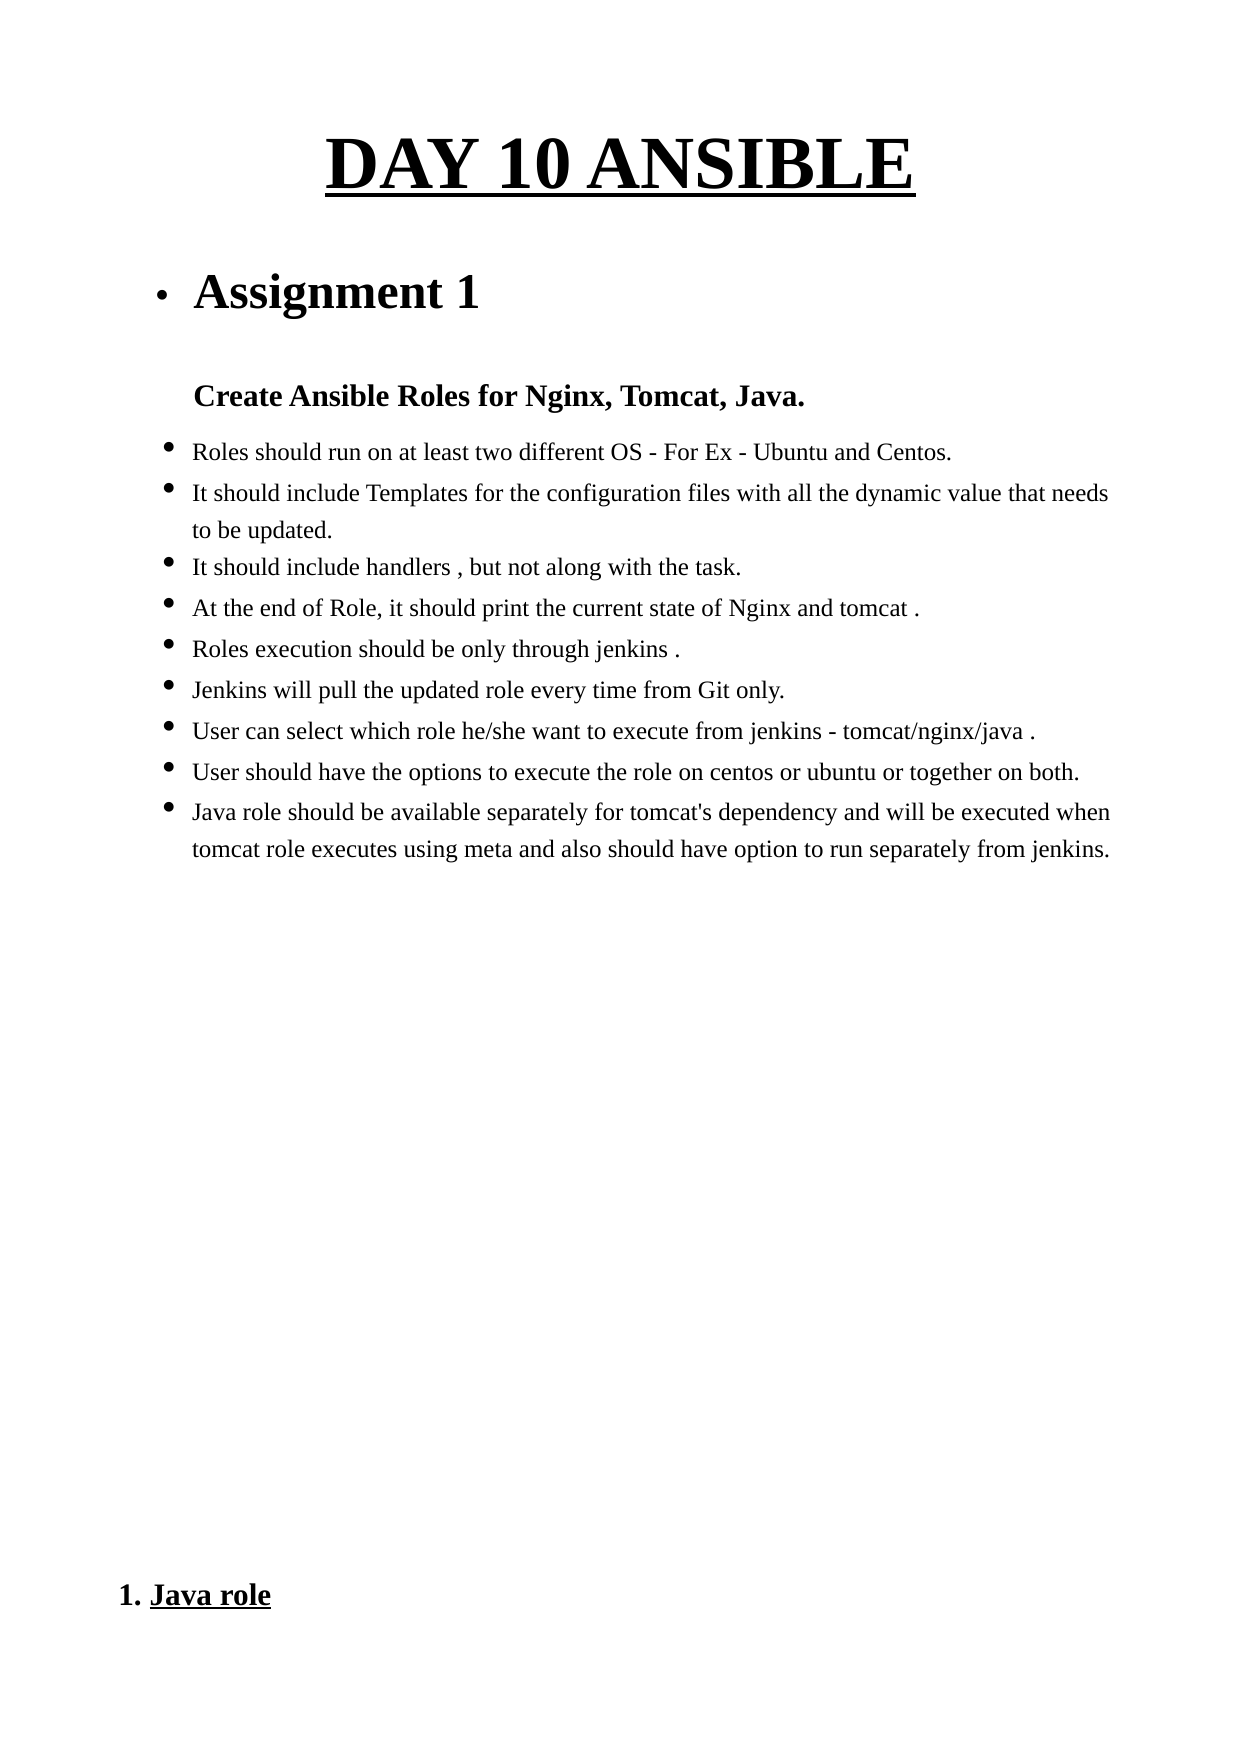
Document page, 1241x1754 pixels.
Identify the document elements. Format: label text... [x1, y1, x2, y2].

list Roles execution should be only through jenkins . [162, 631, 1122, 665]
list Roles should run on at least two different OS - For Ex - Ubuntu and Centos. [162, 434, 1122, 469]
list Create Ansible Roles for Nginx, Tomcat, Java. [156, 377, 1122, 413]
list User can select which role he/she want to execute from jenkins - tomcat/nginx/java . [162, 713, 1122, 747]
list Java role should be available separately for tomcat's dependency and will be executed when tomcat role executes using meta and also should have option to run separately from jenkins. [162, 795, 1122, 863]
text DAY 10 ANSIBLE [118, 118, 1122, 204]
list User should have the options to execute the role on centos or ubuntu or together on both. [162, 754, 1122, 788]
list Assignment 1 [156, 262, 1122, 319]
list It should include Templates for the configuration files with all the dynamic value that needs to be updated. [162, 475, 1122, 544]
list At the end of Role, it should print the current state of Nginx and tomcat . [162, 591, 1122, 624]
text 1. Java role [118, 1576, 1122, 1612]
list It should include handlers , but not along with the task. [162, 550, 1122, 584]
list Jenkins will pull the updated role every time from Git only. [162, 672, 1122, 706]
